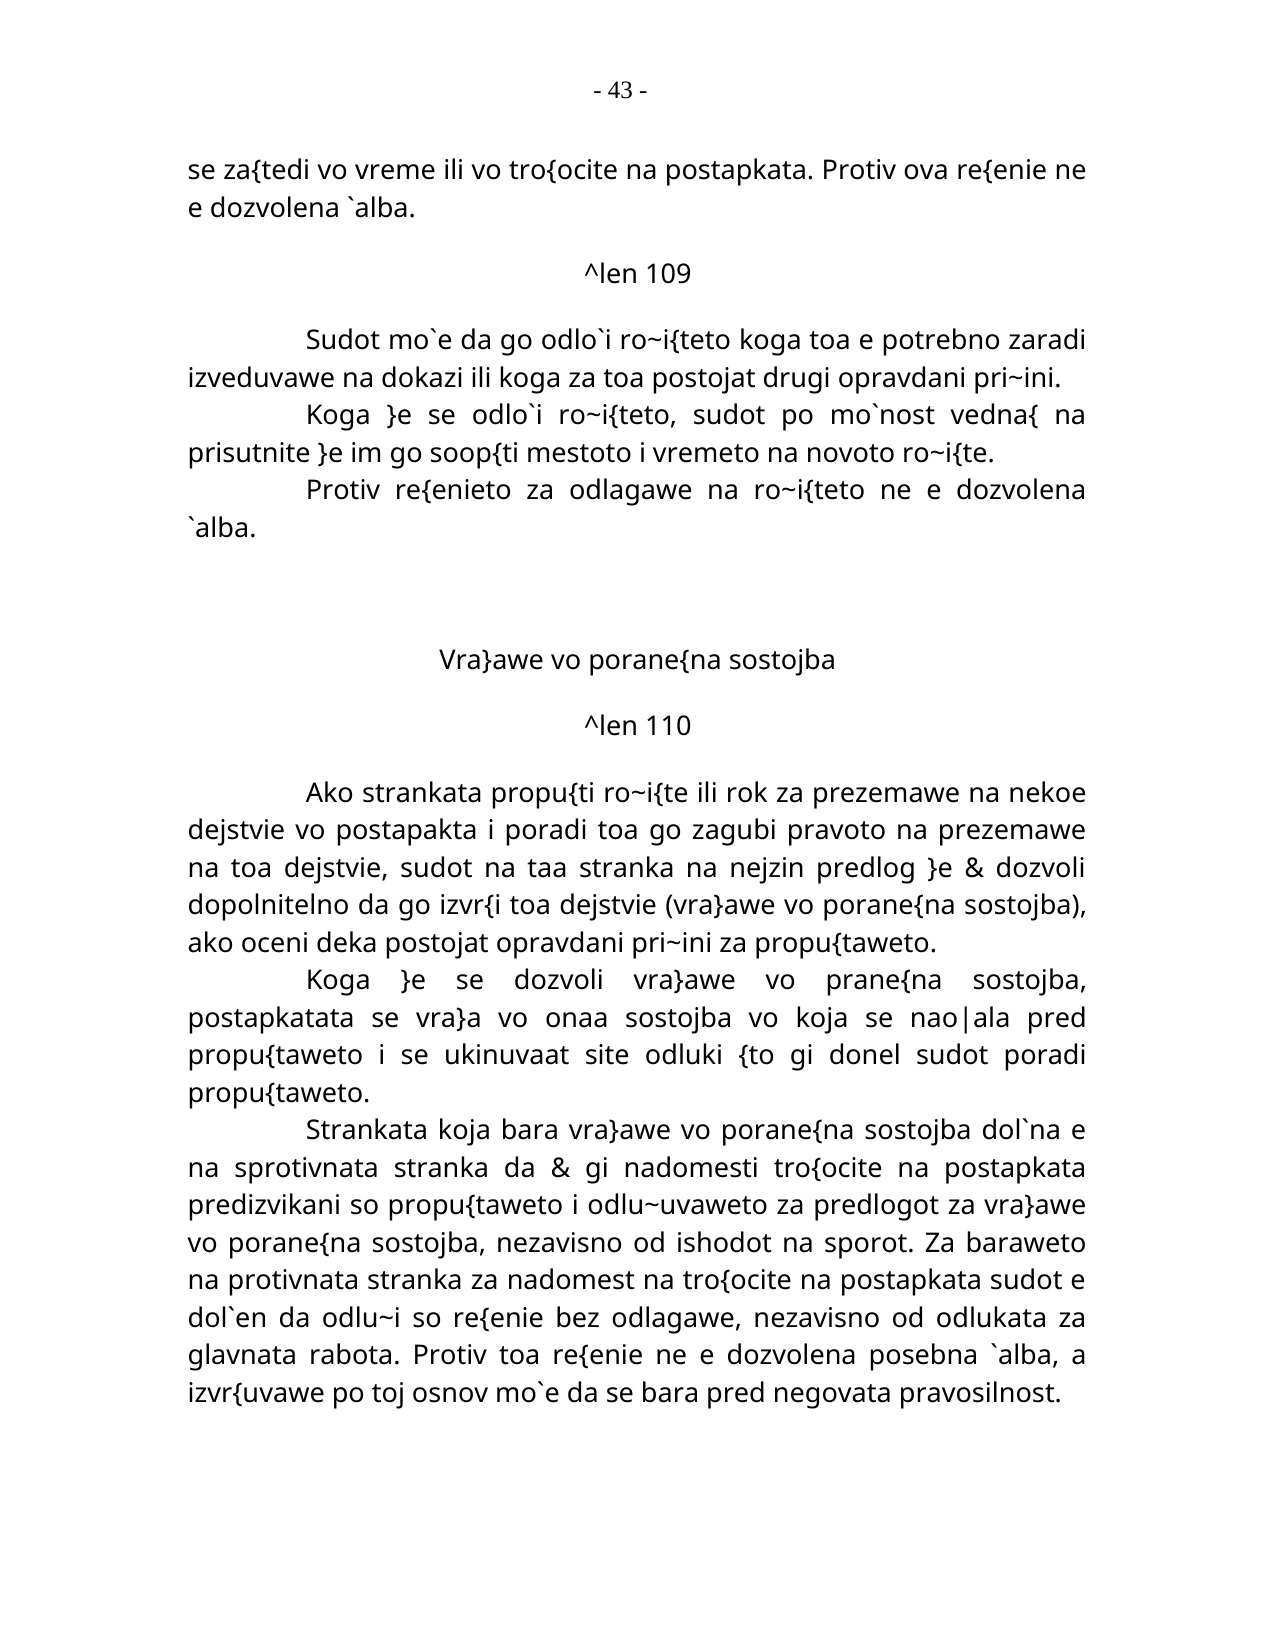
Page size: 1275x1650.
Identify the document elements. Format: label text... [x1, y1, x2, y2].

text se za{tedi vo vreme ili vo tro{ocite na postapkata. Protiv ova re{enie ne e dozvolena `alba. [187, 150, 1087, 225]
text Strankata koja bara vra}awe vo porane{na sostojba dol`na e na sprotivnata stranka da & gi nadomesti tro{ocite na postapkata predizvikani so propu{taweto i odlu~uvaweto za predlogot za vra}awe vo porane{na sostojba, nezavisno od ishodot na sporot. Za baraweto na protivnata stranka za nadomest na tro{ocite na postapkata sudot e dol`en da odlu~i so re{enie bez odlagawe, nezavisno od odlukata za glavnata rabota. Protiv toa re{enie ne e dozvolena posebna `alba, a izvr{uvawe po toj osnov mo`e da se bara pred negovata pravosilnost. [187, 1110, 1087, 1410]
text Koga }e se odlo`i ro~i{teto, sudot po mo`nost vedna{ na prisutnite }e im go soop{ti mestoto i vremeto na novoto ro~i{te. [187, 395, 1087, 470]
text Koga }e se dozvoli vra}awe vo prane{na sostojba, postapkatata se vra}a vo onaa sostojba vo koja se nao|ala pred propu{taweto i se ukinuvaat site odluki {to gi donel sudot poradi propu{taweto. [187, 960, 1087, 1110]
text Ako strankata propu{ti ro~i{te ili rok za prezemawe na nekoe dejstvie vo postapakta i poradi toa go zagubi pravoto na prezemawe na toa dejstvie, sudot na taa stranka na nejzin predlog }e & dozvoli dopolnitelno da go izvr{i toa dejstvie (vra}awe vo porane{na sostojba), ako oceni deka postojat opravdani pri~ini za propu{taweto. [187, 772, 1087, 960]
text Vra}awe vo porane{na sostojba [187, 640, 1087, 677]
text Protiv re{enieto za odlagawe na ro~i{teto ne e dozvolena `alba. [187, 470, 1087, 545]
text ^len 110 [187, 706, 1087, 743]
text ^len 109 [187, 254, 1087, 291]
text Sudot mo`e da go odlo`i ro~i{teto koga toa e potrebno zaradi izveduvawe na dokazi ili koga za toa postojat drugi opravdani pri~ini. [187, 320, 1087, 395]
